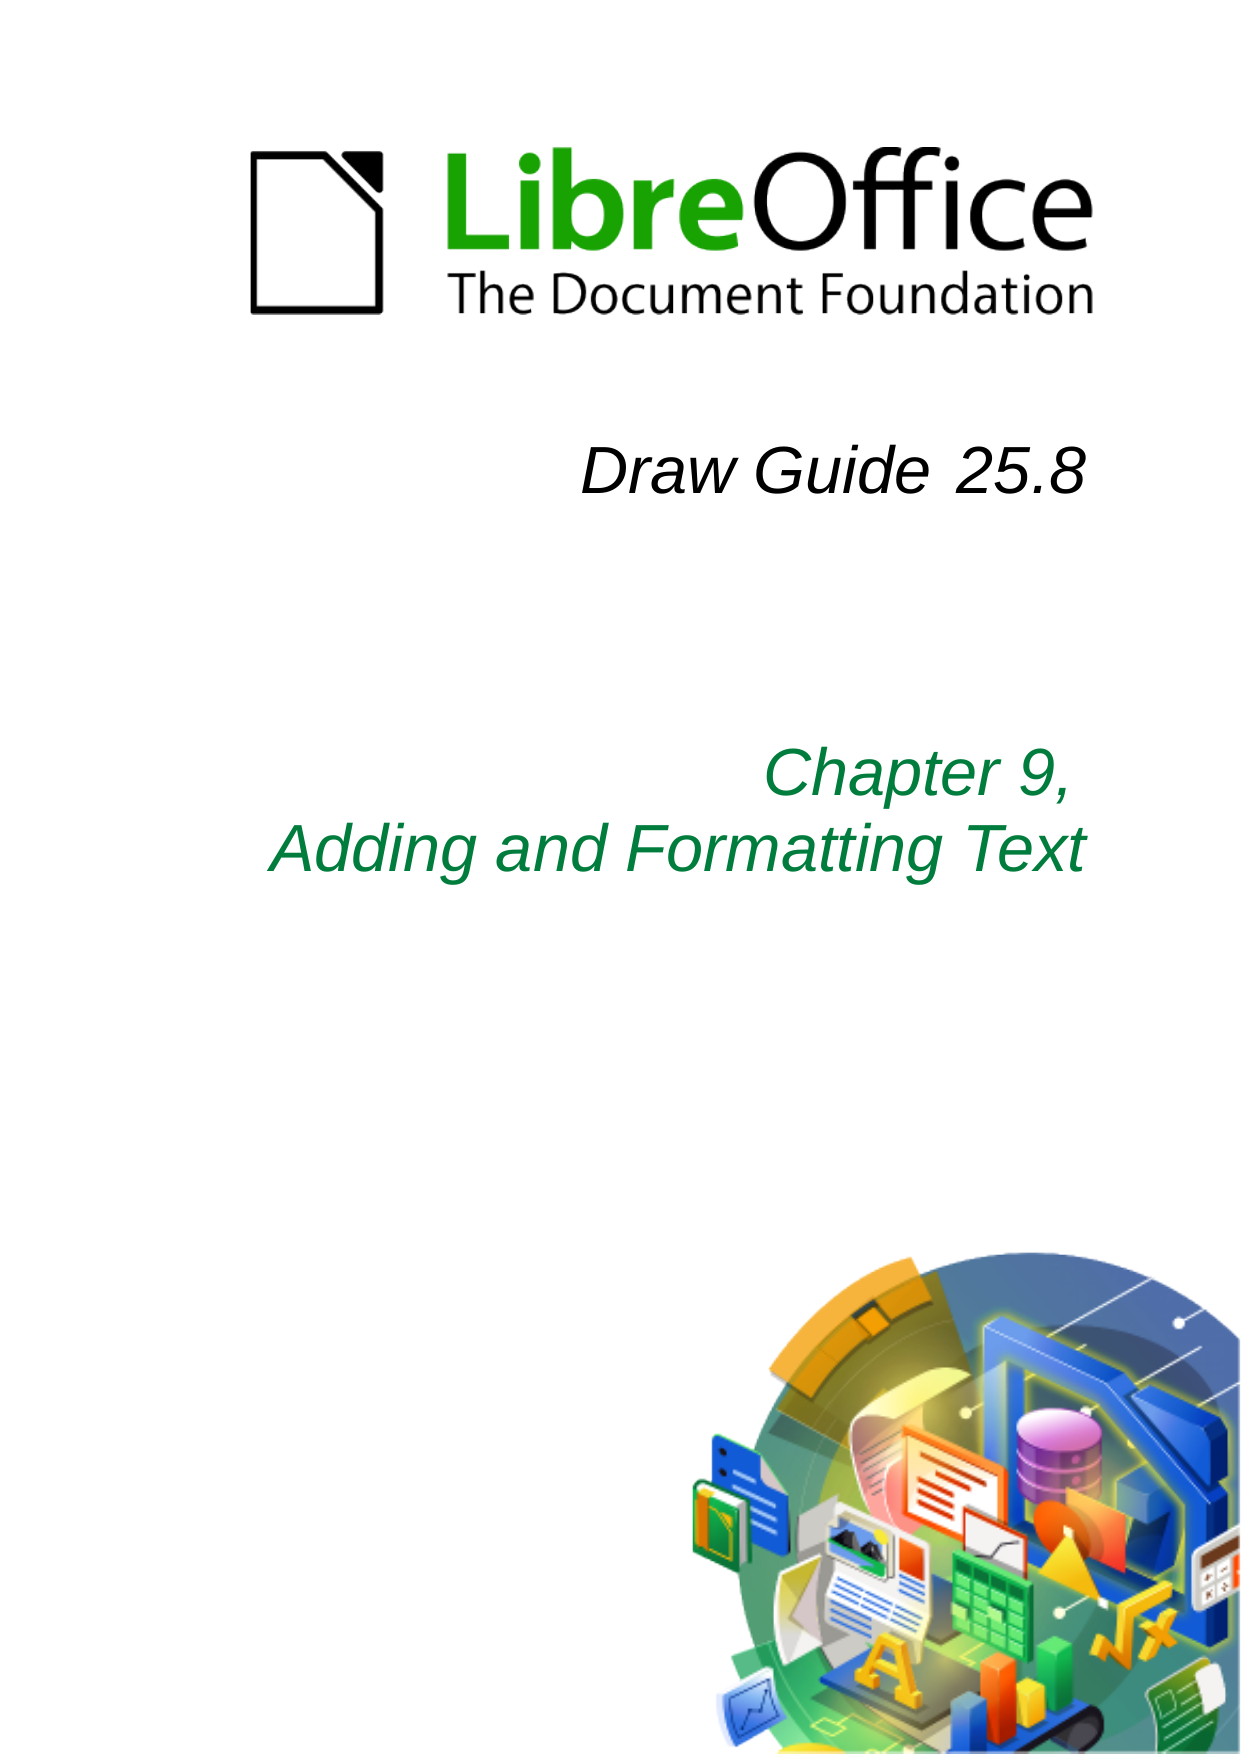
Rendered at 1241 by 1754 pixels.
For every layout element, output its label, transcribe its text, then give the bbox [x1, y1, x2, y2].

title Chapter 9, Adding and Formatting Text [177, 733, 1093, 886]
text Draw Guide 25.8 [177, 431, 1093, 508]
picture [0, 0, 1241, 1754]
